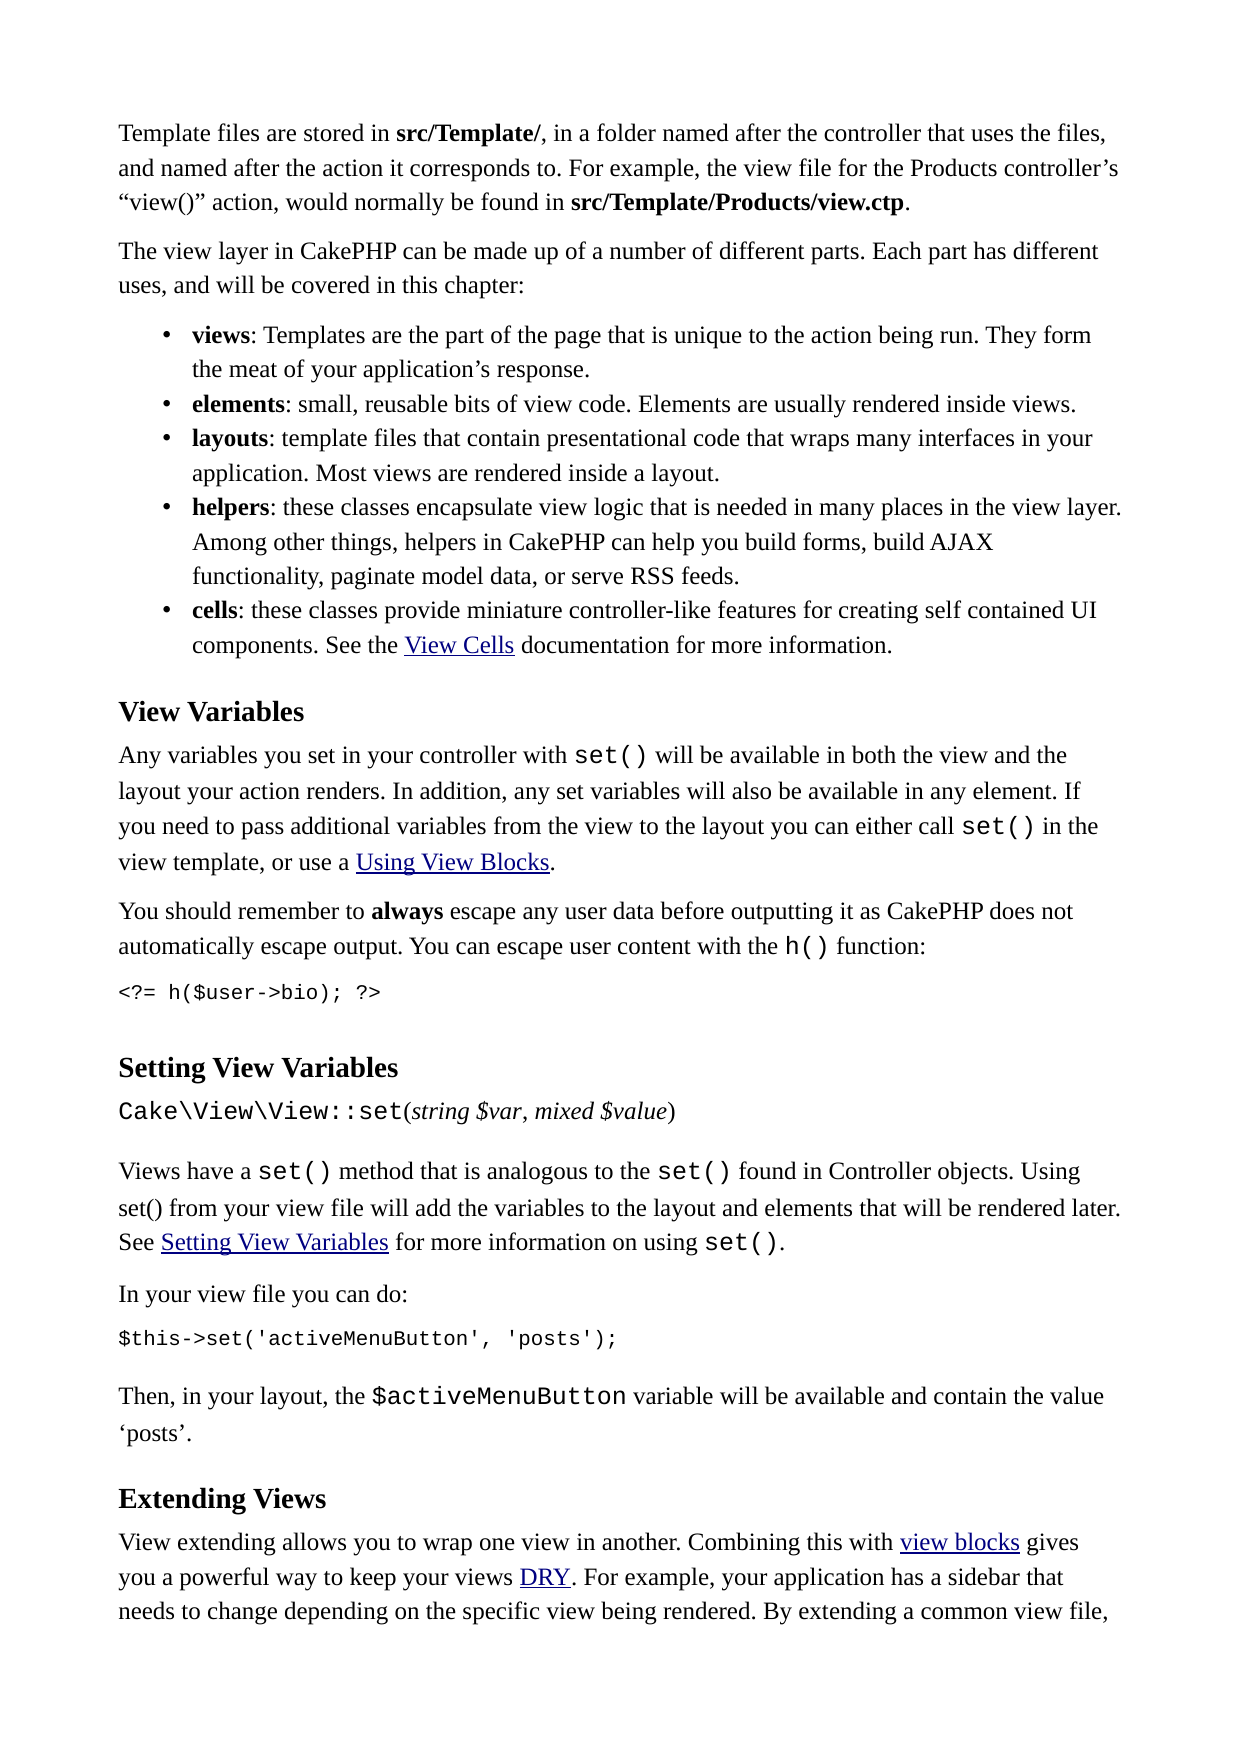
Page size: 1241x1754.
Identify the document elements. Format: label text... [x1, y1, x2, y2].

text $this->set('activeMenuButton', 'posts'); [118, 1328, 1122, 1352]
text Any variables you set in your controller with set() will be available in both the view and the layout your action renders. In addition, any set variables will also be available in any element. If you need to pass additional variables from the view to the layout you can either call set() in the view template, or use a Using View Blocks. [118, 740, 1122, 876]
list cells: these classes provide miniature controller-like features for creating self contained UI components. See the View Cells documentation for more information. [162, 596, 1122, 659]
text The view layer in CakePHP can be made up of a number of different parts. Each part has different uses, and will be covered in this chapter: [118, 236, 1122, 299]
text In your view file you can do: [118, 1279, 1122, 1308]
subtitle Cake\View\View::set(string $var, mixed $value) [118, 1096, 1122, 1127]
text Template files are stored in src/Template/, in a folder named after the controller that uses the files, and named after the action it corresponds to. For example, the view file for the Products controller’s “view()” action, would normally be found in src/Template/Products/view.ctp. [118, 118, 1122, 216]
text View extending allows you to wrap one view in another. Combining this with view blocks gives you a powerful way to keep your views DRY. For example, your application has a sidebar that needs to change depending on the specific view being rendered. By extending a common view file, [118, 1527, 1122, 1625]
subtitle Extending Views [118, 1481, 1122, 1515]
subtitle Setting View Variables [118, 1050, 1122, 1084]
text Views have a set() method that is analogous to the set() found in Controller objects. Using set() from your view file will add the variables to the layout and elements that will be rendered later. See Setting View Variables for more information on using set(). [118, 1156, 1122, 1258]
list elements: small, reusable bits of view code. Elements are usually rendered inside views. [162, 389, 1122, 417]
text Then, in your layout, the $activeMenuButton variable will be available and contain the value ‘posts’. [118, 1381, 1122, 1447]
text You should remember to always escape any user data before outputting it as CakePHP does not automatically escape output. You can escape user content with the h() function: [118, 896, 1122, 962]
subtitle View Variables [118, 694, 1122, 727]
list views: Templates are the part of the page that is unique to the action being run. They form the meat of your application’s response. [162, 320, 1122, 383]
text <?= h($user->bio); ?> [118, 982, 1122, 1006]
list helpers: these classes encapsulate view logic that is needed in many places in the view layer. Among other things, helpers in CakePHP can help you build forms, build AJAX functionality, paginate model data, or serve RSS feeds. [162, 492, 1122, 590]
list layouts: template files that contain presentational code that wraps many interfaces in your application. Most views are rendered inside a layout. [162, 423, 1122, 486]
